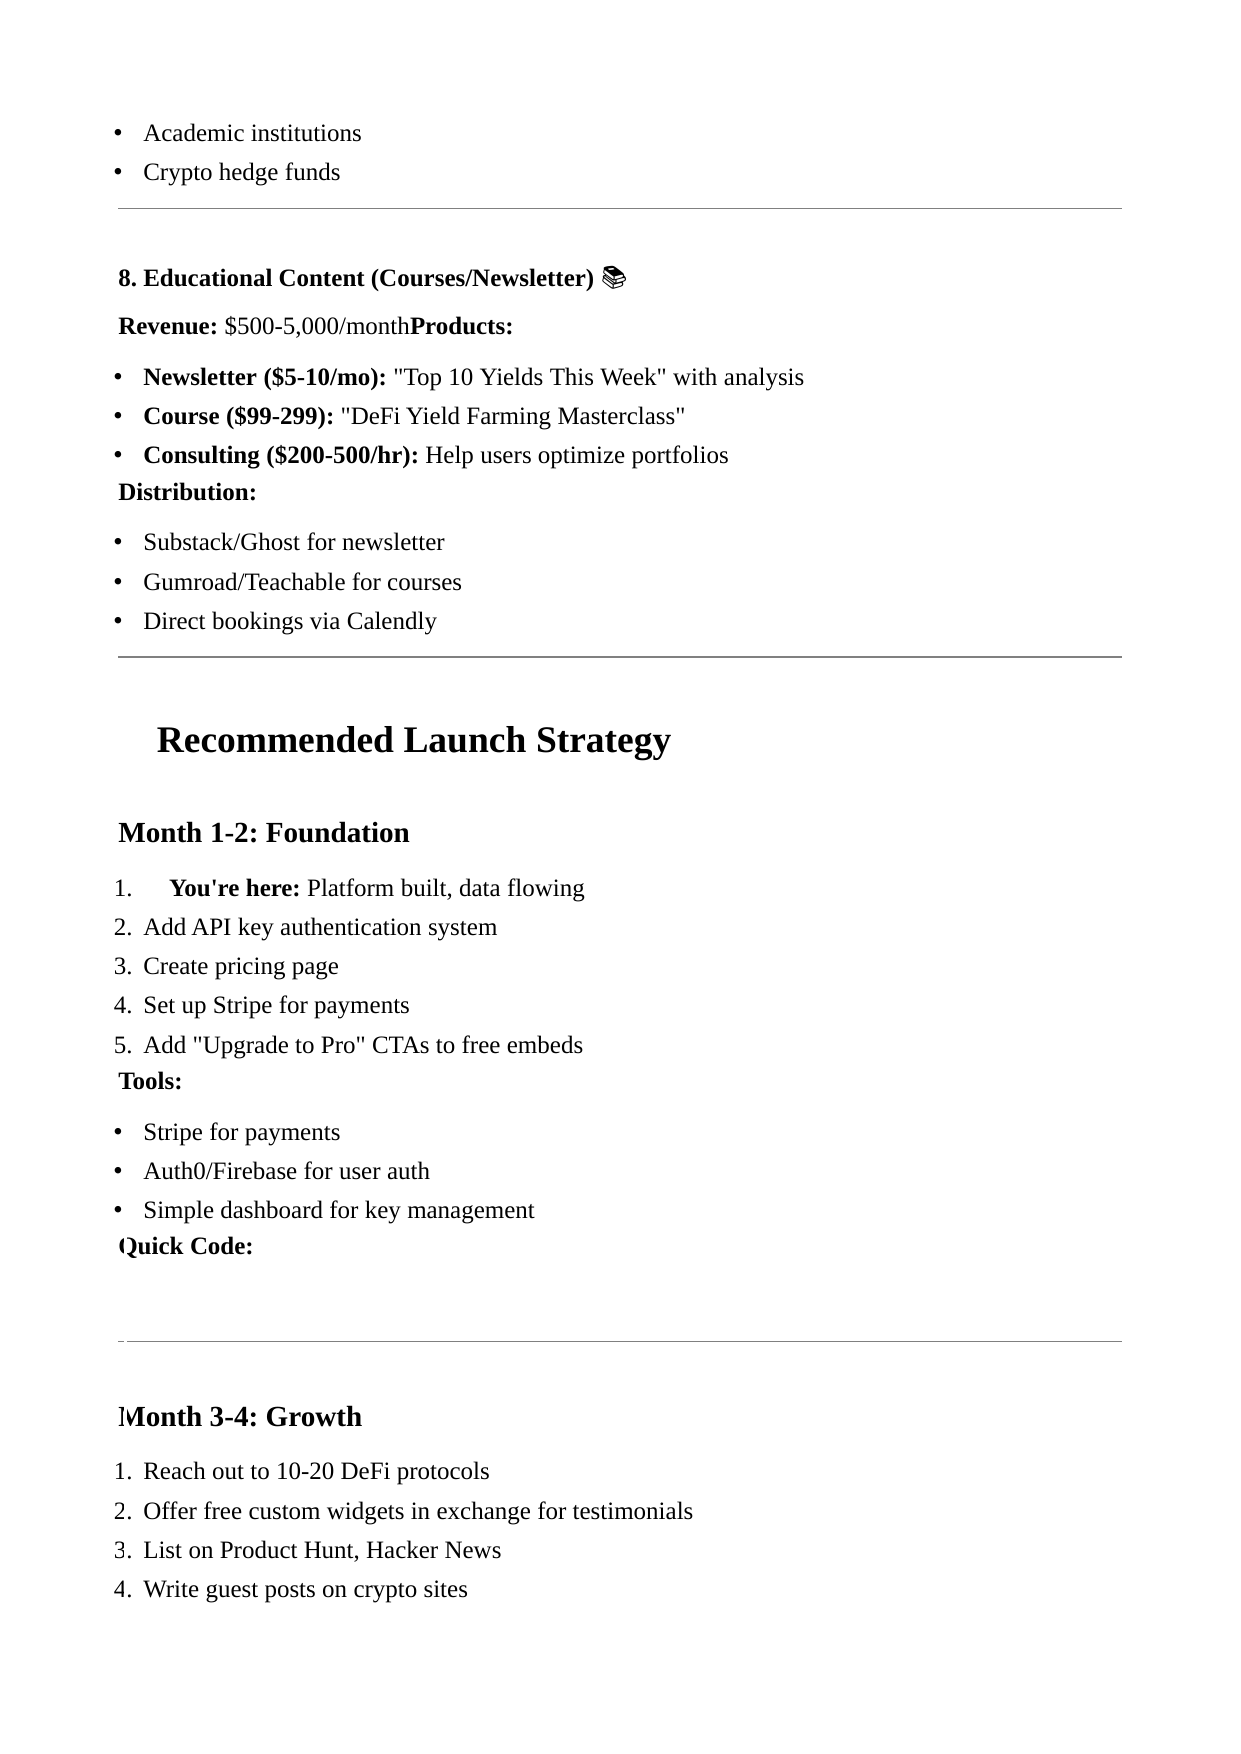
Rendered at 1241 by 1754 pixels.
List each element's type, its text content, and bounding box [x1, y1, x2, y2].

list Academic institutions [118, 118, 1122, 147]
list Reach out to 10-20 DeFi protocols [127, 1456, 1122, 1485]
subtitle 8. Educational Content (Courses/Newsletter) 📚 [118, 263, 1122, 292]
list Newsletter ($5-10/mo): "Top 10 Yields This Week" with analysis [118, 362, 1122, 391]
list Create pricing page [118, 951, 1122, 980]
text Tools: [118, 1066, 1122, 1095]
list Consulting ($200-500/hr): Help users optimize portfolios [118, 441, 1122, 469]
text Quick Code: [118, 1231, 1122, 1260]
list Set up Stripe for payments [118, 991, 1122, 1019]
list Add API key authentication system [118, 912, 1122, 941]
list Auth0/Firebase for user auth [118, 1156, 1122, 1185]
list Offer free custom widgets in exchange for testimonials [127, 1496, 1122, 1524]
list List on Product Hunt, Hacker News [127, 1535, 1122, 1564]
list Write guest posts on crypto sites [127, 1574, 1122, 1603]
list Add "Upgrade to Pro" CTAs to free embeds [118, 1030, 1122, 1058]
list Substack/Ghost for newsletter [118, 527, 1122, 556]
list Crypto hedge funds [118, 157, 1122, 186]
list Stripe for payments [118, 1117, 1122, 1145]
list ✅ You're here: Platform built, data flowing [118, 873, 1122, 901]
list Simple dashboard for key management [118, 1195, 1122, 1224]
text Revenue: $500-5,000/monthProducts: [118, 311, 1122, 340]
subtitle Month 1-2: Foundation [118, 815, 1122, 849]
list Course ($99-299): "DeFi Yield Farming Masterclass" [118, 401, 1122, 430]
subtitle Month 3-4: Growth [127, 1399, 1122, 1432]
list Gumroad/Teachable for courses [118, 567, 1122, 595]
text Distribution: [118, 477, 1122, 505]
subtitle 🎯 Recommended Launch Strategy [118, 718, 1122, 761]
list Direct bookings via Calendly [118, 606, 1122, 635]
